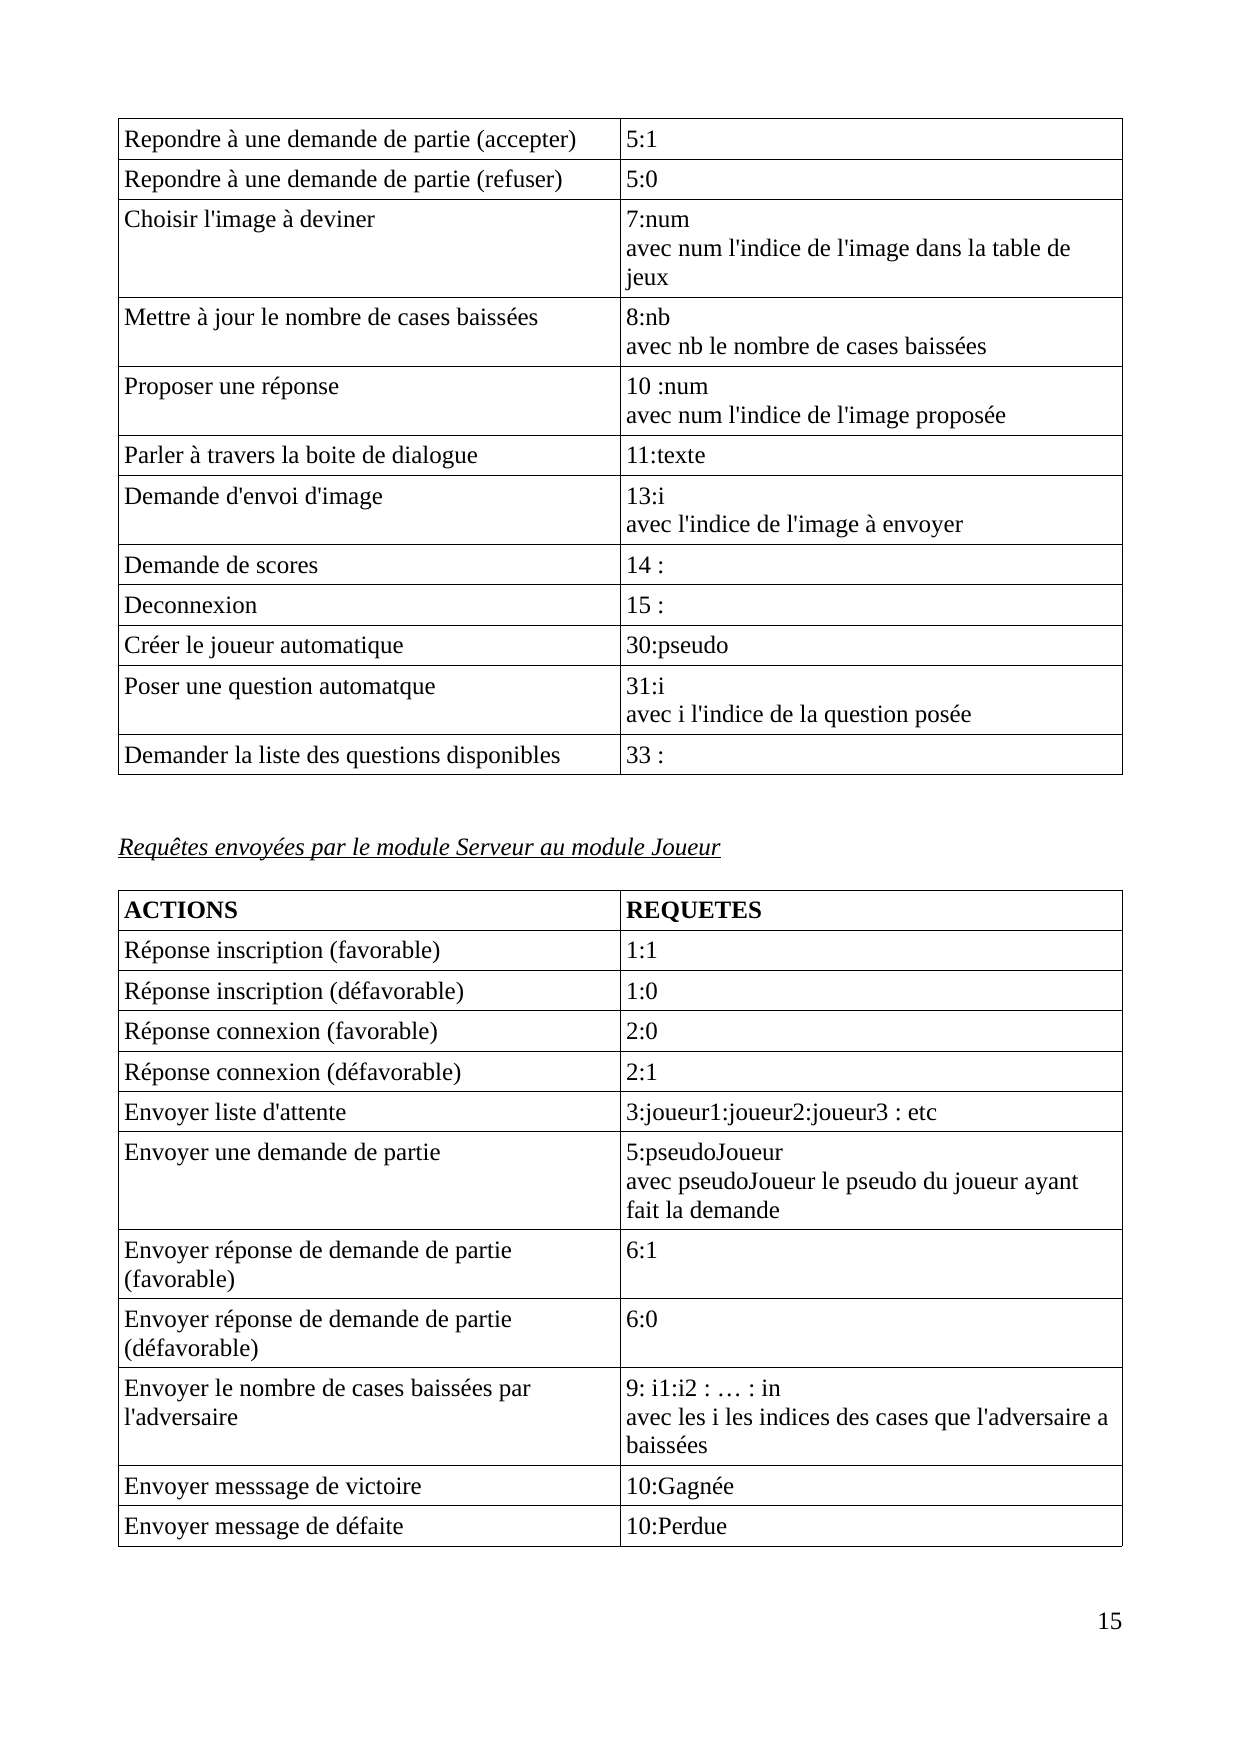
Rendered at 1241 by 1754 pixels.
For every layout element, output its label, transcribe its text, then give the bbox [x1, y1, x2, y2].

table_cell Envoyer liste d'attente [119, 1092, 620, 1131]
table_cell 8:nb avec nb le nombre de cases baissées [621, 298, 1122, 366]
table_cell Deconnexion [119, 585, 620, 625]
table_cell Demander la liste des questions disponibles [119, 735, 620, 774]
table_cell 6:1 [621, 1230, 1122, 1298]
table_cell 2:1 [621, 1052, 1122, 1091]
table_cell Envoyer le nombre de cases baissées par l'adversaire [119, 1368, 620, 1465]
table_cell Envoyer réponse de demande de partie (défavorable) [119, 1299, 620, 1367]
table_cell Réponse inscription (favorable) [119, 931, 620, 970]
table_cell Réponse inscription (défavorable) [119, 971, 620, 1010]
table_cell 30:pseudo [621, 626, 1122, 665]
table_cell 2:0 [621, 1011, 1122, 1051]
table_cell 13:i avec l'indice de l'image à envoyer [621, 476, 1122, 544]
table_cell Envoyer message de défaite [119, 1506, 620, 1546]
table_cell 33 : [621, 735, 1122, 774]
table_cell Poser une question automatque [119, 666, 620, 734]
text Requêtes envoyées par le module Serveur au module Joueur [118, 832, 1122, 861]
table_cell 10:Gagnée [621, 1466, 1122, 1505]
table_header ACTIONS [119, 891, 620, 930]
table_cell Demande de scores [119, 545, 620, 584]
table_cell Réponse connexion (défavorable) [119, 1052, 620, 1091]
table_cell Envoyer réponse de demande de partie (favorable) [119, 1230, 620, 1298]
table_cell Repondre à une demande de partie (accepter) [119, 119, 620, 158]
table_cell Parler à travers la boite de dialogue [119, 436, 620, 475]
table_cell 1:1 [621, 931, 1122, 970]
table_cell 6:0 [621, 1299, 1122, 1367]
table_cell 3:joueur1:joueur2:joueur3 : etc [621, 1092, 1122, 1131]
table_header REQUETES [621, 891, 1122, 930]
table_cell 5:0 [621, 160, 1122, 199]
table_cell 7:num avec num l'indice de l'image dans la table de jeux [621, 200, 1122, 297]
table_cell Proposer une réponse [119, 367, 620, 435]
table_cell Mettre à jour le nombre de cases baissées [119, 298, 620, 366]
table_cell 10 :num avec num l'indice de l'image proposée [621, 367, 1122, 435]
table_cell Envoyer messsage de victoire [119, 1466, 620, 1505]
table_cell 5:1 [621, 119, 1122, 158]
table_cell 10:Perdue [621, 1506, 1122, 1546]
table_cell Choisir l'image à deviner [119, 200, 620, 297]
table_cell 15 : [621, 585, 1122, 625]
table_cell Repondre à une demande de partie (refuser) [119, 160, 620, 199]
table_cell Envoyer une demande de partie [119, 1132, 620, 1229]
table_cell Créer le joueur automatique [119, 626, 620, 665]
table_cell 5:pseudoJoueur avec pseudoJoueur le pseudo du joueur ayant fait la demande [621, 1132, 1122, 1229]
table_cell 9: i1:i2 : … : in avec les i les indices des cases que l'adversaire a baissées [621, 1368, 1122, 1465]
table_cell Réponse connexion (favorable) [119, 1011, 620, 1051]
table_cell 1:0 [621, 971, 1122, 1010]
table_cell 31:i avec i l'indice de la question posée [621, 666, 1122, 734]
table_cell 14 : [621, 545, 1122, 584]
table_cell Demande d'envoi d'image [119, 476, 620, 544]
table_cell 11:texte [621, 436, 1122, 475]
